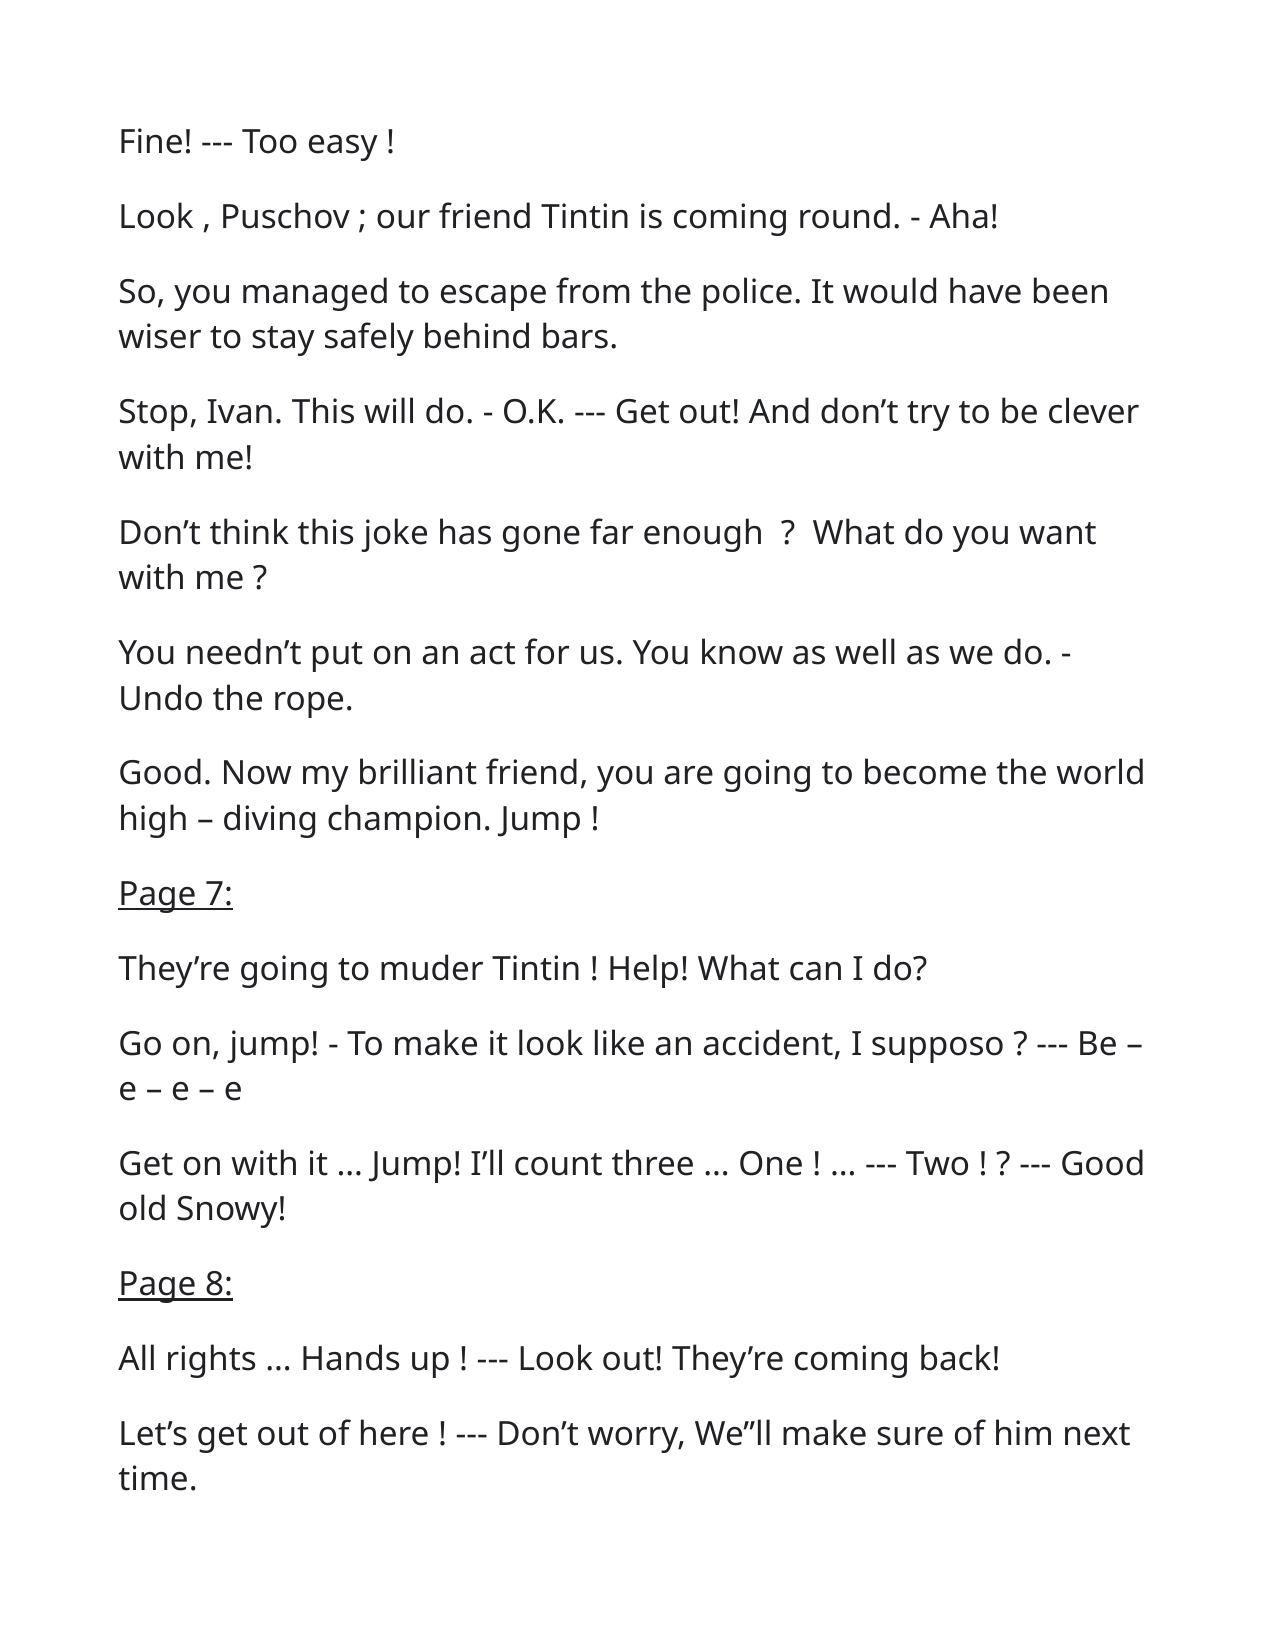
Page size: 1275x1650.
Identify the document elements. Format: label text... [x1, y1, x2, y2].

text Get on with it … Jump! I’ll count three … One ! … --- Two ! ? --- Good old Snowy! [118, 1139, 1157, 1230]
text Fine! --- Too easy ! [118, 118, 1157, 163]
text So, you managed to escape from the police. It would have been wiser to stay safely behind bars. [118, 268, 1157, 359]
text Stop, Ivan. This will do. - O.K. --- Get out! And don’t try to be clever with me! [118, 388, 1157, 479]
text Page 7: [118, 869, 1157, 915]
text You needn’t put on an act for us. You know as well as we do. - Undo the rope. [118, 629, 1157, 720]
text All rights … Hands up ! --- Look out! They’re coming back! [118, 1335, 1157, 1380]
text Don’t think this joke has gone far enough ? What do you want with me ? [118, 508, 1157, 599]
text Go on, jump! - To make it look like an accident, I supposo ? --- Be – e – e – e [118, 1019, 1157, 1110]
text Let’s get out of here ! --- Don’t worry, We’’ll make sure of him next time. [118, 1410, 1157, 1501]
text They’re going to muder Tintin ! Help! What can I do? [118, 944, 1157, 990]
text Page 8: [118, 1260, 1157, 1305]
text Look , Puschov ; our friend Tintin is coming round. - Aha! [118, 193, 1157, 238]
text Good. Now my brilliant friend, you are going to become the world high – diving champion. Jump ! [118, 749, 1157, 840]
